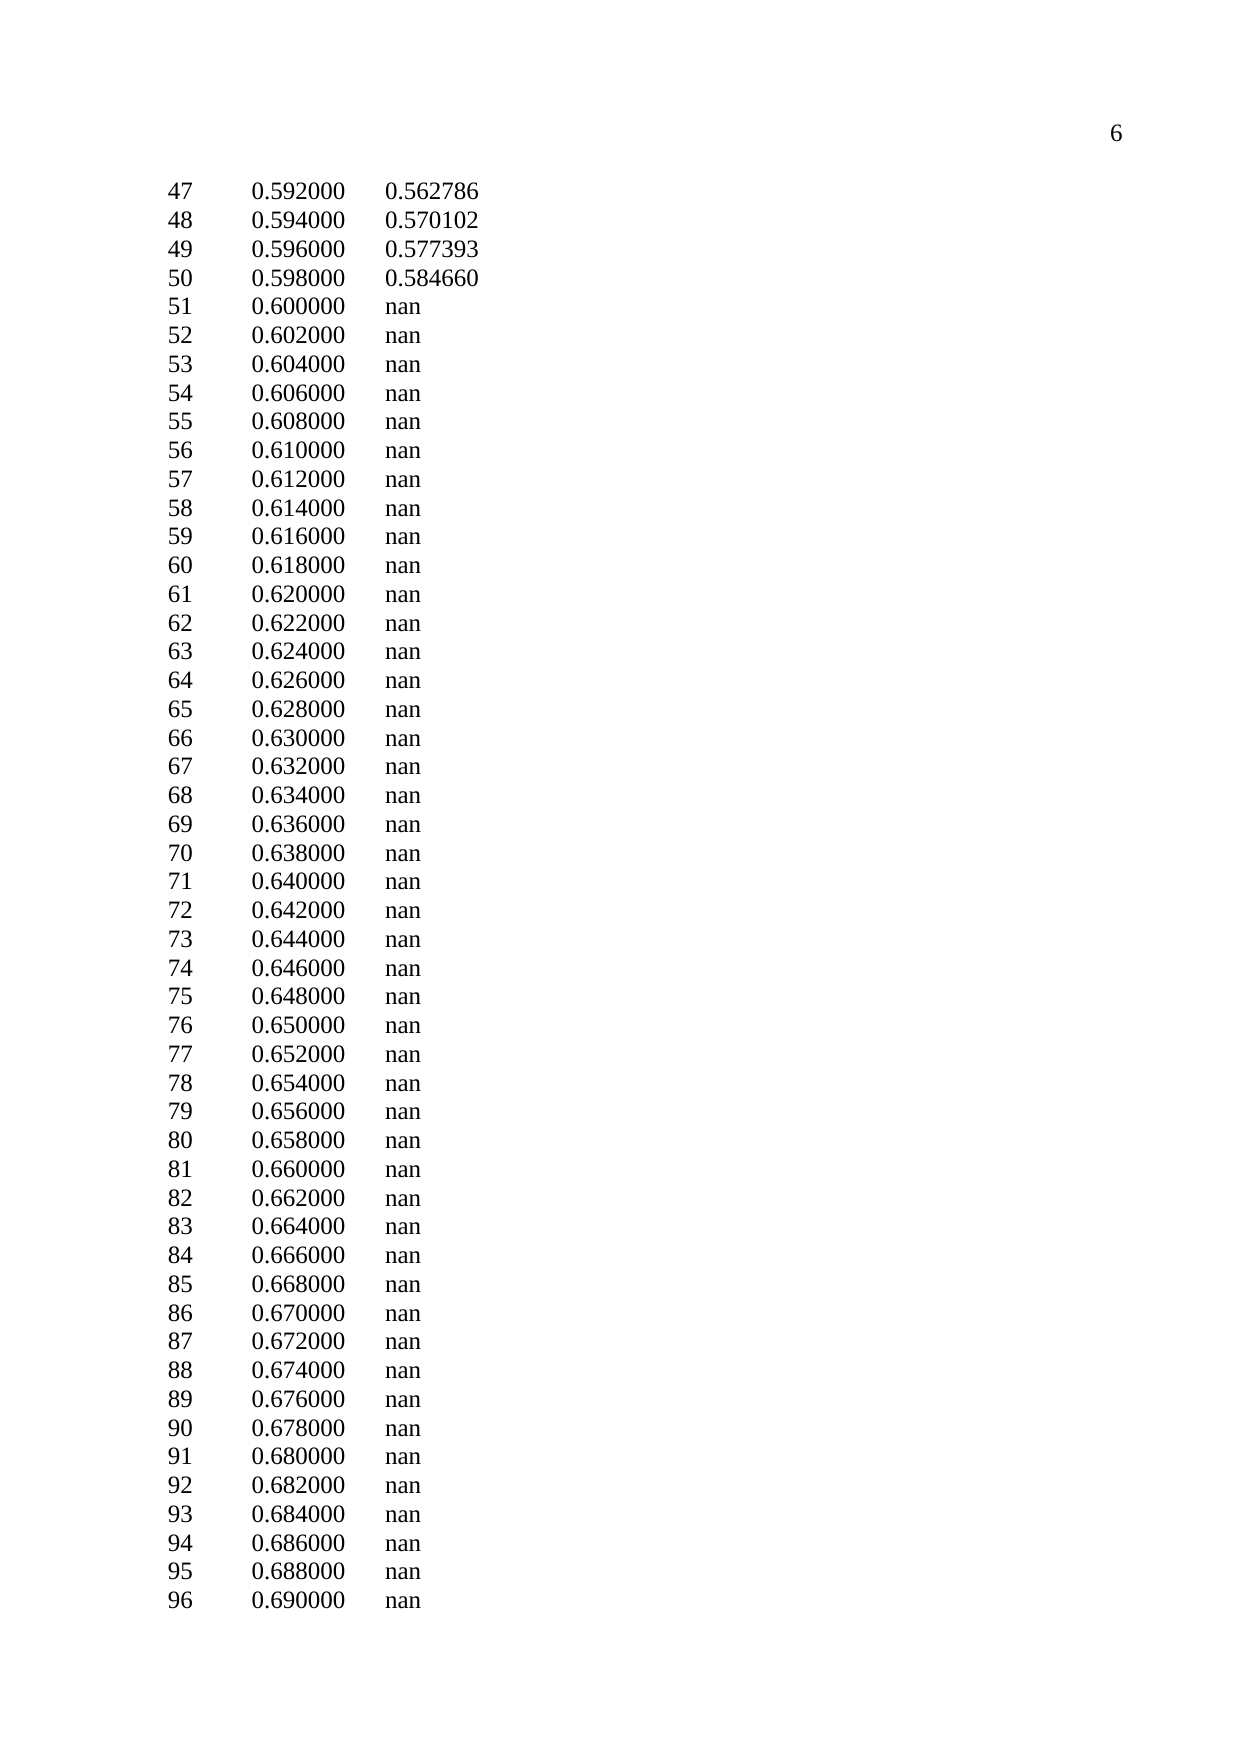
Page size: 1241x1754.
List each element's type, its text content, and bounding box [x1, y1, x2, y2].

table_cell 0.620000 [248, 579, 382, 608]
table_cell 0.670000 [248, 1298, 382, 1326]
table_cell nan [382, 464, 515, 493]
table_cell 69 [112, 809, 248, 838]
table_cell nan [382, 378, 515, 406]
table_cell 87 [112, 1326, 248, 1355]
table_cell nan [382, 1355, 515, 1384]
table_cell 0.656000 [248, 1096, 382, 1125]
table_cell nan [382, 809, 515, 838]
table_cell nan [382, 1269, 515, 1298]
table_cell 79 [112, 1096, 248, 1125]
table_cell 0.676000 [248, 1384, 382, 1413]
table_cell nan [382, 493, 515, 521]
table_cell 73 [112, 924, 248, 953]
table_cell 55 [112, 406, 248, 435]
table_cell 0.596000 [248, 234, 382, 263]
table_cell nan [382, 291, 515, 320]
table_cell 51 [112, 291, 248, 320]
table_cell 76 [112, 1010, 248, 1039]
table_cell 91 [112, 1441, 248, 1470]
table_cell 95 [112, 1556, 248, 1585]
table_cell 0.668000 [248, 1269, 382, 1298]
table_cell nan [382, 406, 515, 435]
table_cell 0.682000 [248, 1470, 382, 1499]
table_cell 70 [112, 838, 248, 866]
table_cell 60 [112, 550, 248, 579]
table_cell nan [382, 435, 515, 464]
table_cell nan [382, 320, 515, 349]
table_cell 72 [112, 895, 248, 924]
table_cell 92 [112, 1470, 248, 1499]
table_cell nan [382, 1096, 515, 1125]
table_cell nan [382, 1068, 515, 1096]
table_cell 94 [112, 1528, 248, 1556]
table_cell 0.622000 [248, 608, 382, 636]
table_cell nan [382, 751, 515, 780]
table_cell 0.632000 [248, 751, 382, 780]
table_cell 0.678000 [248, 1413, 382, 1441]
table_cell 59 [112, 521, 248, 550]
table_cell 53 [112, 349, 248, 378]
table_cell 48 [112, 205, 248, 234]
table_cell nan [382, 579, 515, 608]
table_cell 0.577393 [382, 234, 515, 263]
table_cell 0.636000 [248, 809, 382, 838]
table_cell nan [382, 1211, 515, 1240]
table_cell 0.598000 [248, 263, 382, 291]
table_cell nan [382, 866, 515, 895]
table_cell 74 [112, 953, 248, 981]
table_cell 0.666000 [248, 1240, 382, 1269]
table_cell 64 [112, 665, 248, 694]
table_cell 61 [112, 579, 248, 608]
table_cell nan [382, 1441, 515, 1470]
table_cell nan [382, 1010, 515, 1039]
table_cell 0.664000 [248, 1211, 382, 1240]
table_cell 0.626000 [248, 665, 382, 694]
table_cell 0.610000 [248, 435, 382, 464]
table_cell 49 [112, 234, 248, 263]
table_cell nan [382, 924, 515, 953]
table_cell nan [382, 895, 515, 924]
table_cell 0.660000 [248, 1154, 382, 1183]
table_cell 75 [112, 981, 248, 1010]
table_cell 0.606000 [248, 378, 382, 406]
table_cell nan [382, 981, 515, 1010]
table_cell 65 [112, 694, 248, 723]
table_cell 62 [112, 608, 248, 636]
table_cell 0.688000 [248, 1556, 382, 1585]
table_cell nan [382, 1039, 515, 1068]
table_cell nan [382, 608, 515, 636]
table_cell 88 [112, 1355, 248, 1384]
table_cell 50 [112, 263, 248, 291]
table_cell 0.634000 [248, 780, 382, 809]
table_cell 0.562786 [382, 176, 515, 205]
table_cell nan [382, 550, 515, 579]
table_cell nan [382, 694, 515, 723]
table_cell 93 [112, 1499, 248, 1528]
table_cell 0.594000 [248, 205, 382, 234]
table_cell 67 [112, 751, 248, 780]
table_cell 0.648000 [248, 981, 382, 1010]
table_cell nan [382, 1413, 515, 1441]
table_cell 0.640000 [248, 866, 382, 895]
table_cell 0.674000 [248, 1355, 382, 1384]
table_cell 47 [112, 176, 248, 205]
table_cell 0.616000 [248, 521, 382, 550]
table_cell 57 [112, 464, 248, 493]
table_cell nan [382, 349, 515, 378]
table_cell 0.652000 [248, 1039, 382, 1068]
table_cell nan [382, 1125, 515, 1154]
table_cell 54 [112, 378, 248, 406]
table_cell 89 [112, 1384, 248, 1413]
table_cell nan [382, 838, 515, 866]
table_cell 0.658000 [248, 1125, 382, 1154]
table_cell nan [382, 1154, 515, 1183]
table_cell nan [382, 1384, 515, 1413]
table_cell 0.600000 [248, 291, 382, 320]
table_cell nan [382, 1528, 515, 1556]
table_cell 66 [112, 723, 248, 751]
table_cell 90 [112, 1413, 248, 1441]
table_cell 0.628000 [248, 694, 382, 723]
table_cell nan [382, 1585, 515, 1614]
table_cell nan [382, 1240, 515, 1269]
table_cell nan [382, 1556, 515, 1585]
table_cell 0.618000 [248, 550, 382, 579]
table_cell 56 [112, 435, 248, 464]
table_cell nan [382, 723, 515, 751]
table_cell 0.644000 [248, 924, 382, 953]
table_cell 0.608000 [248, 406, 382, 435]
table_cell 84 [112, 1240, 248, 1269]
table_cell 0.642000 [248, 895, 382, 924]
table_cell 63 [112, 636, 248, 665]
table_cell 0.602000 [248, 320, 382, 349]
table_cell 0.690000 [248, 1585, 382, 1614]
table_cell 52 [112, 320, 248, 349]
table_cell 0.570102 [382, 205, 515, 234]
table_cell 85 [112, 1269, 248, 1298]
table_cell nan [382, 1499, 515, 1528]
table_cell 0.662000 [248, 1183, 382, 1211]
table_cell 0.604000 [248, 349, 382, 378]
table_cell nan [382, 1470, 515, 1499]
table_cell 0.680000 [248, 1441, 382, 1470]
table_cell 0.630000 [248, 723, 382, 751]
table_cell 0.686000 [248, 1528, 382, 1556]
table_cell 0.672000 [248, 1326, 382, 1355]
table_cell nan [382, 521, 515, 550]
table_cell 0.612000 [248, 464, 382, 493]
table_cell nan [382, 636, 515, 665]
table_cell 80 [112, 1125, 248, 1154]
table_cell 81 [112, 1154, 248, 1183]
table_cell 0.592000 [248, 176, 382, 205]
table_cell nan [382, 1183, 515, 1211]
table_cell 0.646000 [248, 953, 382, 981]
table_cell 83 [112, 1211, 248, 1240]
table_cell 78 [112, 1068, 248, 1096]
table_cell nan [382, 1326, 515, 1355]
table_cell 71 [112, 866, 248, 895]
table_cell 0.614000 [248, 493, 382, 521]
table_cell 68 [112, 780, 248, 809]
table_cell 0.684000 [248, 1499, 382, 1528]
table_cell 96 [112, 1585, 248, 1614]
table_cell 77 [112, 1039, 248, 1068]
table_cell 0.654000 [248, 1068, 382, 1096]
table_cell 0.584660 [382, 263, 515, 291]
table_cell nan [382, 1298, 515, 1326]
table_cell 82 [112, 1183, 248, 1211]
table_cell 0.624000 [248, 636, 382, 665]
table_cell nan [382, 953, 515, 981]
table_cell nan [382, 780, 515, 809]
table_cell 0.650000 [248, 1010, 382, 1039]
table_cell 86 [112, 1298, 248, 1326]
table_cell 0.638000 [248, 838, 382, 866]
table_cell nan [382, 665, 515, 694]
table_cell 58 [112, 493, 248, 521]
